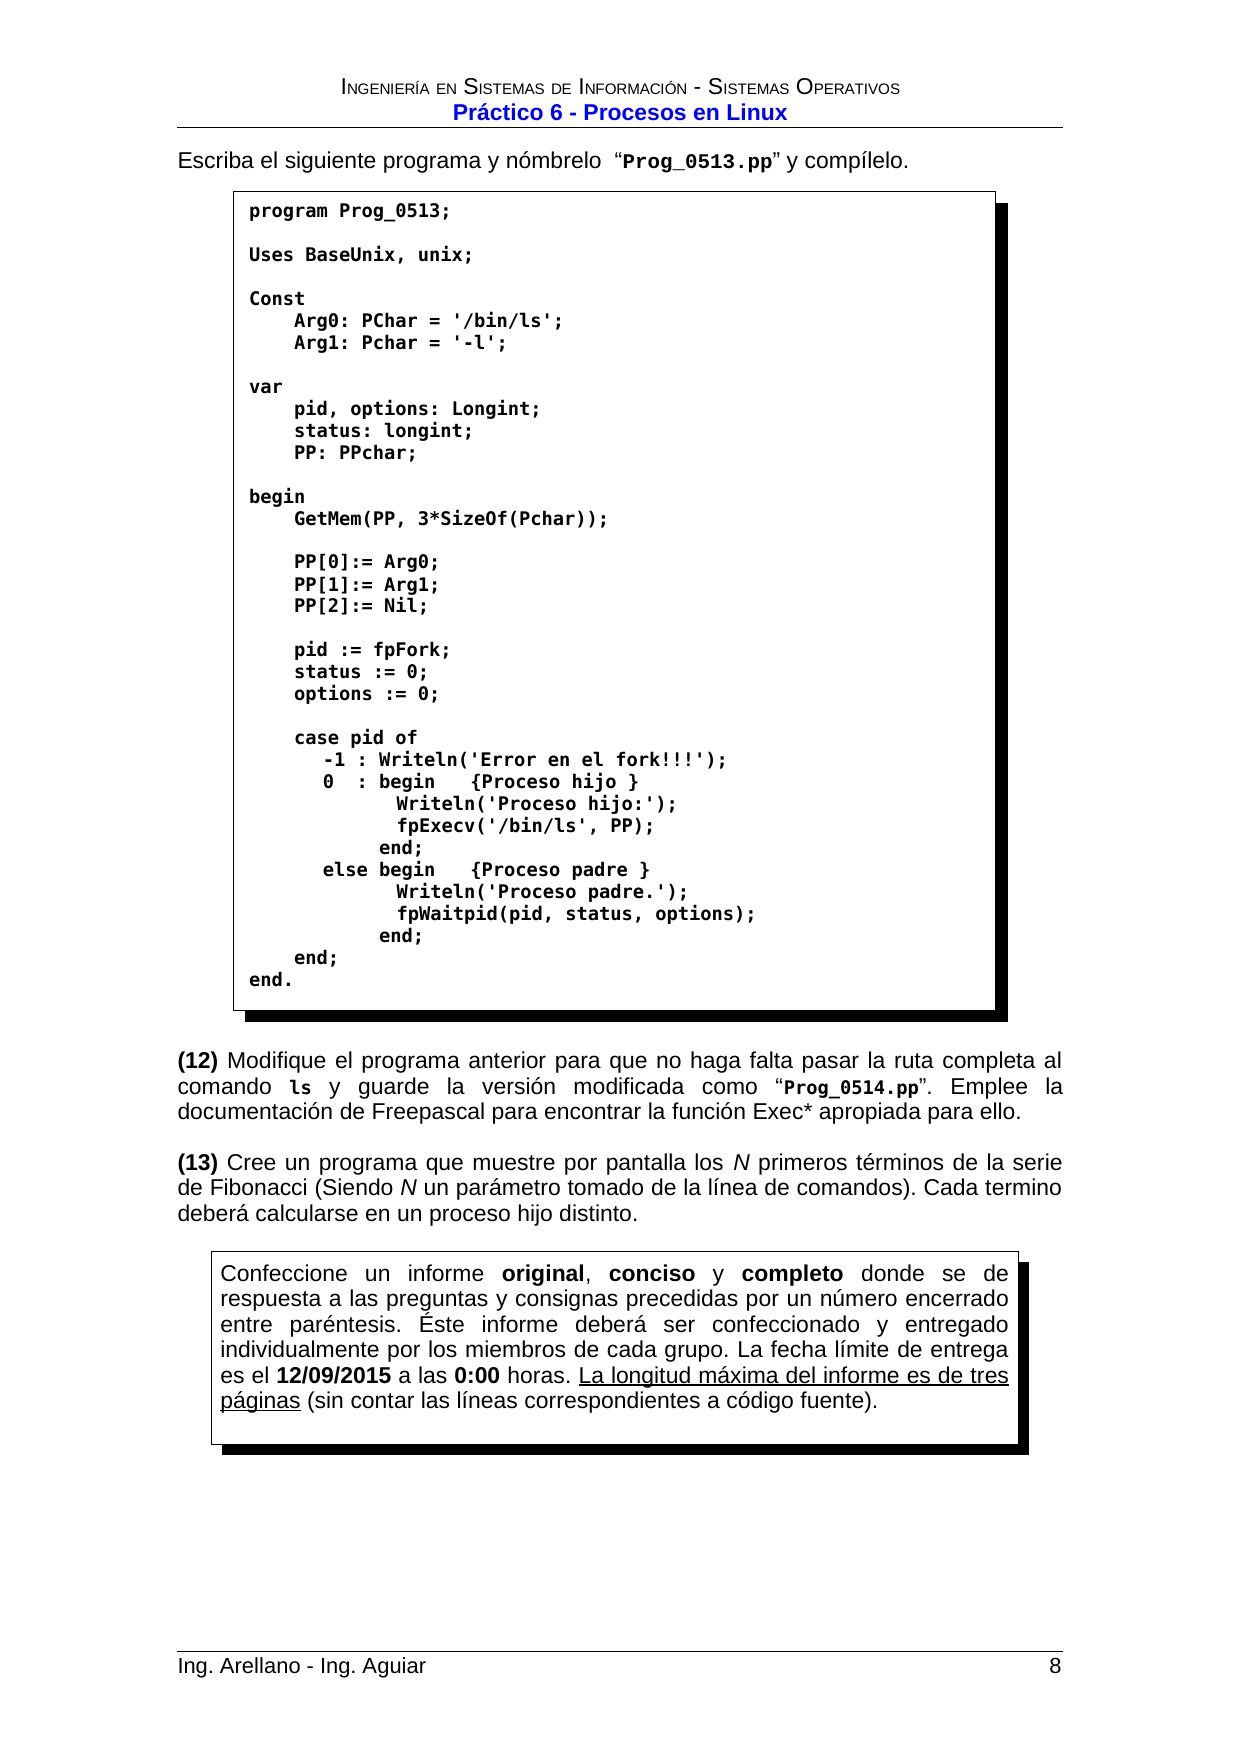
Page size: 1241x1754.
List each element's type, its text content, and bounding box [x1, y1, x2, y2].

text Arg0: PChar = '/bin/ls'; [249, 310, 979, 332]
text end. [249, 969, 979, 991]
text pid := fpFork; [249, 639, 979, 661]
text case pid of [249, 727, 979, 749]
text Writeln('Proceso hijo:'); [249, 793, 979, 815]
text 0 : begin {Proceso hijo } [249, 771, 979, 793]
text status: longint; [249, 419, 979, 442]
text end; [249, 947, 979, 969]
text Writeln('Proceso padre.'); [249, 881, 979, 903]
text end; [249, 837, 979, 859]
text PP: PPchar; [249, 442, 979, 463]
text GetMem(PP, 3*SizeOf(Pchar)); [249, 507, 979, 529]
text status := 0; [249, 661, 979, 683]
text fpExecv('/bin/ls', PP); [249, 815, 979, 837]
text Uses BaseUnix, unix; [249, 244, 979, 266]
text PP[2]:= Nil; [249, 595, 979, 617]
text options := 0; [249, 683, 979, 705]
text Escriba el siguiente programa y nómbrelo “Prog_0513.pp” y compílelo. [177, 148, 1063, 175]
text Confeccione un informe original, conciso y completo donde se de respuesta a las preguntas y consignas precedidas por un número encerrado entre paréntesis. Éste informe deberá ser confeccionado y entregado individualmente por los miembros de cada grupo. La fecha límite de entrega es el 12/09/2015 a las 0:00 horas. La longitud máxima del informe es de tres páginas (sin contar las líneas correspondientes a código fuente). [220, 1260, 1009, 1413]
text pid, options: Longint; [249, 398, 979, 419]
text PP[0]:= Arg0; [249, 551, 979, 573]
text program Prog_0513; [249, 200, 979, 222]
text (12) Modifique el programa anterior para que no haga falta pasar la ruta completa al comando ls y guarde la versión modificada como “Prog_0514.pp”. Emplee la documentación de Freepascal para encontrar la función Exec* apropiada para ello. [177, 1048, 1063, 1124]
text else begin {Proceso padre } [249, 859, 979, 881]
text begin [249, 486, 979, 507]
text (13) Cree un programa que muestre por pantalla los N primeros términos de la serie de Fibonacci (Siendo N un parámetro tomado de la línea de comandos). Cada termino deberá calcularse en un proceso hijo distinto. [177, 1149, 1063, 1226]
text PP[1]:= Arg1; [249, 573, 979, 595]
text var [249, 376, 979, 398]
text fpWaitpid(pid, status, options); [249, 903, 979, 925]
text Const [249, 288, 979, 310]
text Arg1: Pchar = '-l'; [249, 332, 979, 354]
text -1 : Writeln('Error en el fork!!!'); [249, 749, 979, 771]
text end; [249, 925, 979, 947]
